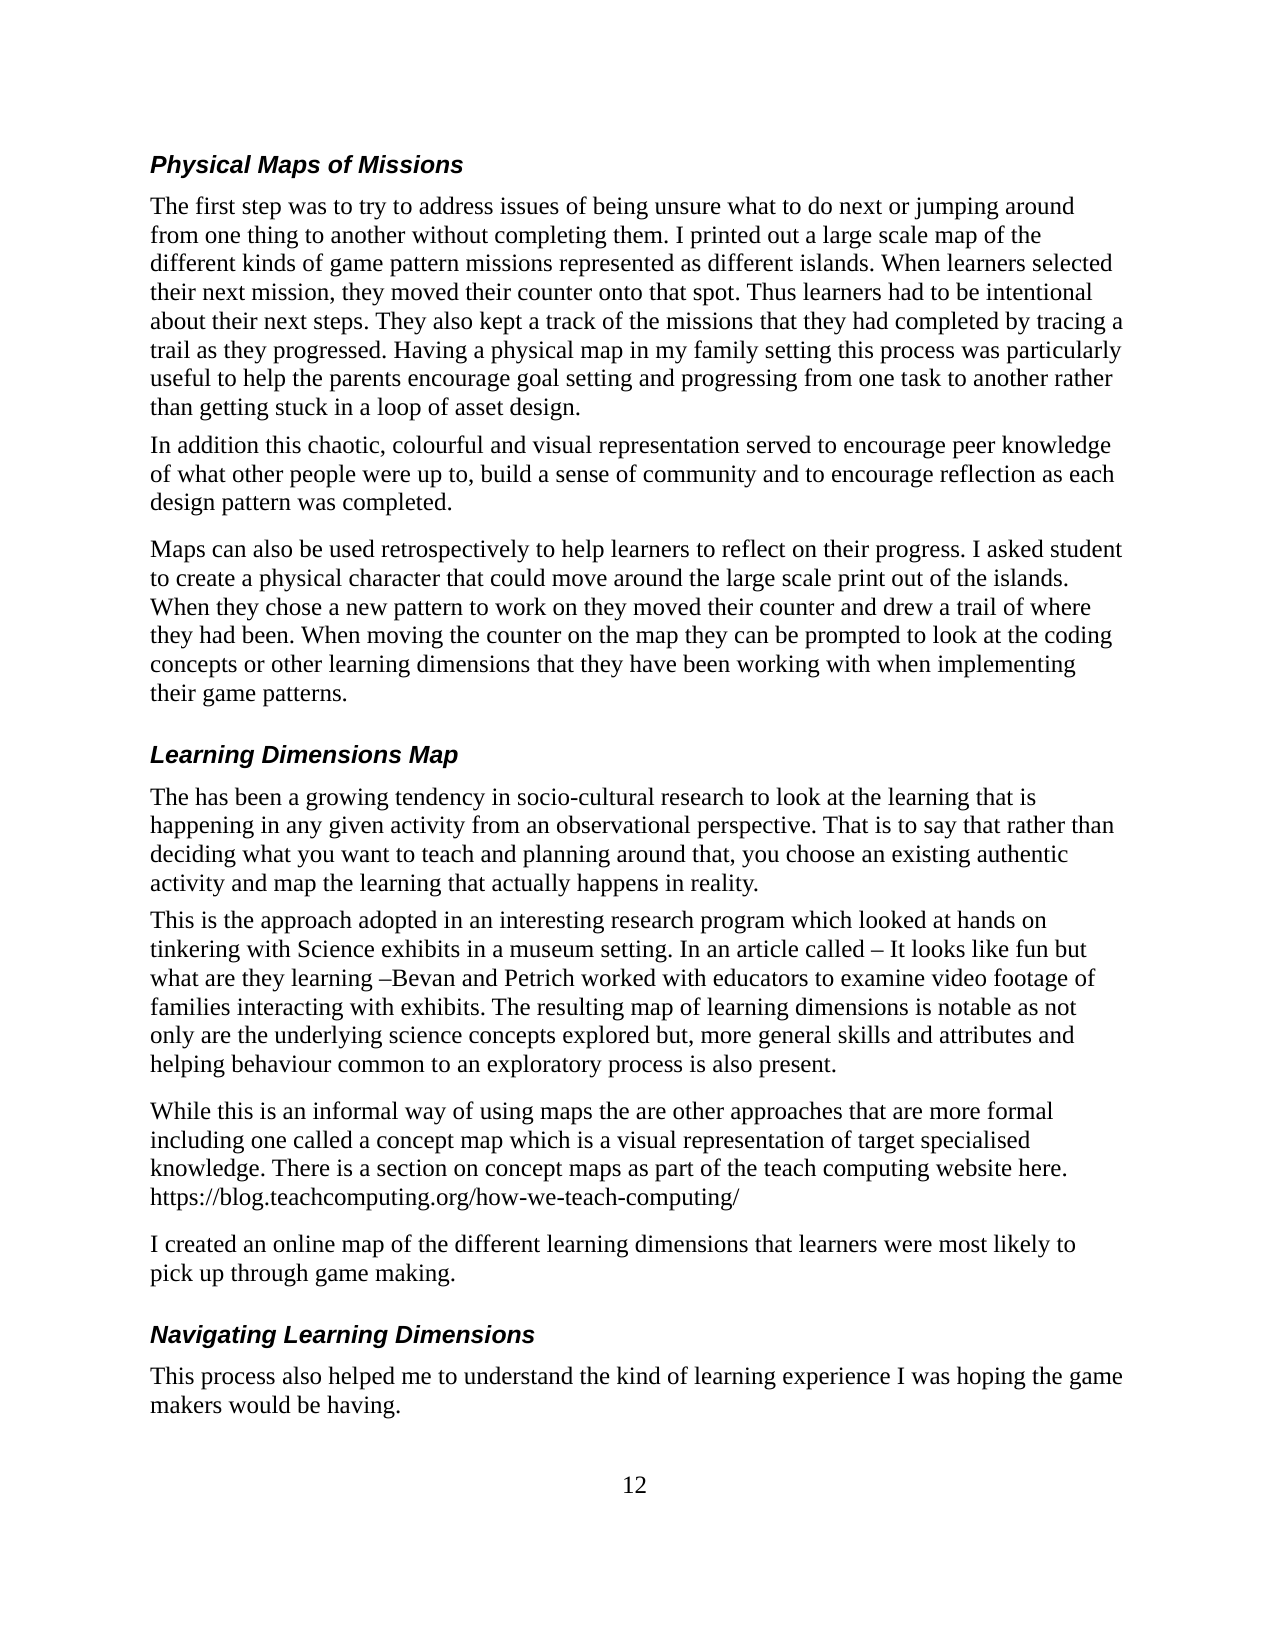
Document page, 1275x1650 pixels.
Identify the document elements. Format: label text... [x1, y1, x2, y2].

subtitle Navigating Learning Dimensions [150, 1320, 1125, 1349]
text I created an online map of the different learning dimensions that learners were most likely to pick up through game making. [150, 1229, 1125, 1286]
text In addition this chaotic, colourful and visual representation served to encourage peer knowledge of what other people were up to, build a sense of community and to encourage reflection as each design pattern was completed. [150, 430, 1125, 516]
subtitle Physical Maps of Missions [150, 150, 1125, 178]
text The first step was to try to address issues of being unsure what to do next or jumping around from one thing to another without completing them. I printed out a large scale map of the different kinds of game pattern missions represented as different islands. When learners selected their next mission, they moved their counter onto that spot. Thus learners had to be intentional about their next steps. They also kept a track of the missions that they had completed by tracing a trail as they progressed. Having a physical map in my family setting this process was particularly useful to help the parents encourage goal setting and progressing from one task to another rather than getting stuck in a loop of asset design. [150, 191, 1125, 421]
text This process also helped me to understand the kind of learning experience I was hoping the game makers would be having. [150, 1361, 1125, 1419]
text While this is an informal way of using maps the are other approaches that are more formal including one called a concept map which is a visual representation of target specialised knowledge. There is a section on concept maps as part of the teach computing website here. https://blog.teachcomputing.org/how-we-teach-computing/ [150, 1096, 1125, 1211]
text The has been a growing tendency in socio-cultural research to look at the learning that is happening in any given activity from an observational perspective. That is to say that rather than deciding what you want to teach and planning around that, you choose an existing authentic activity and map the learning that actually happens in reality. [150, 782, 1125, 897]
subtitle Learning Dimensions Map [150, 741, 1125, 769]
text This is the approach adopted in an interesting research program which looked at hands on tinkering with Science exhibits in a museum setting. In an article called – It looks like fun but what are they learning –Bevan and Petrich worked with educators to examine video footage of families interacting with exhibits. The resulting map of learning dimensions is notable as not only are the underlying science concepts explored but, more general skills and attributes and helping behaviour common to an exploratory process is also present. [150, 906, 1125, 1078]
text Maps can also be used retrospectively to help learners to reflect on their progress. I asked student to create a physical character that could move around the large scale print out of the islands. When they chose a new pattern to work on they moved their counter and drew a trail of where they had been. When moving the counter on the map they can be prompted to look at the coding concepts or other learning dimensions that they have been working with when implementing their game patterns. [150, 534, 1125, 707]
